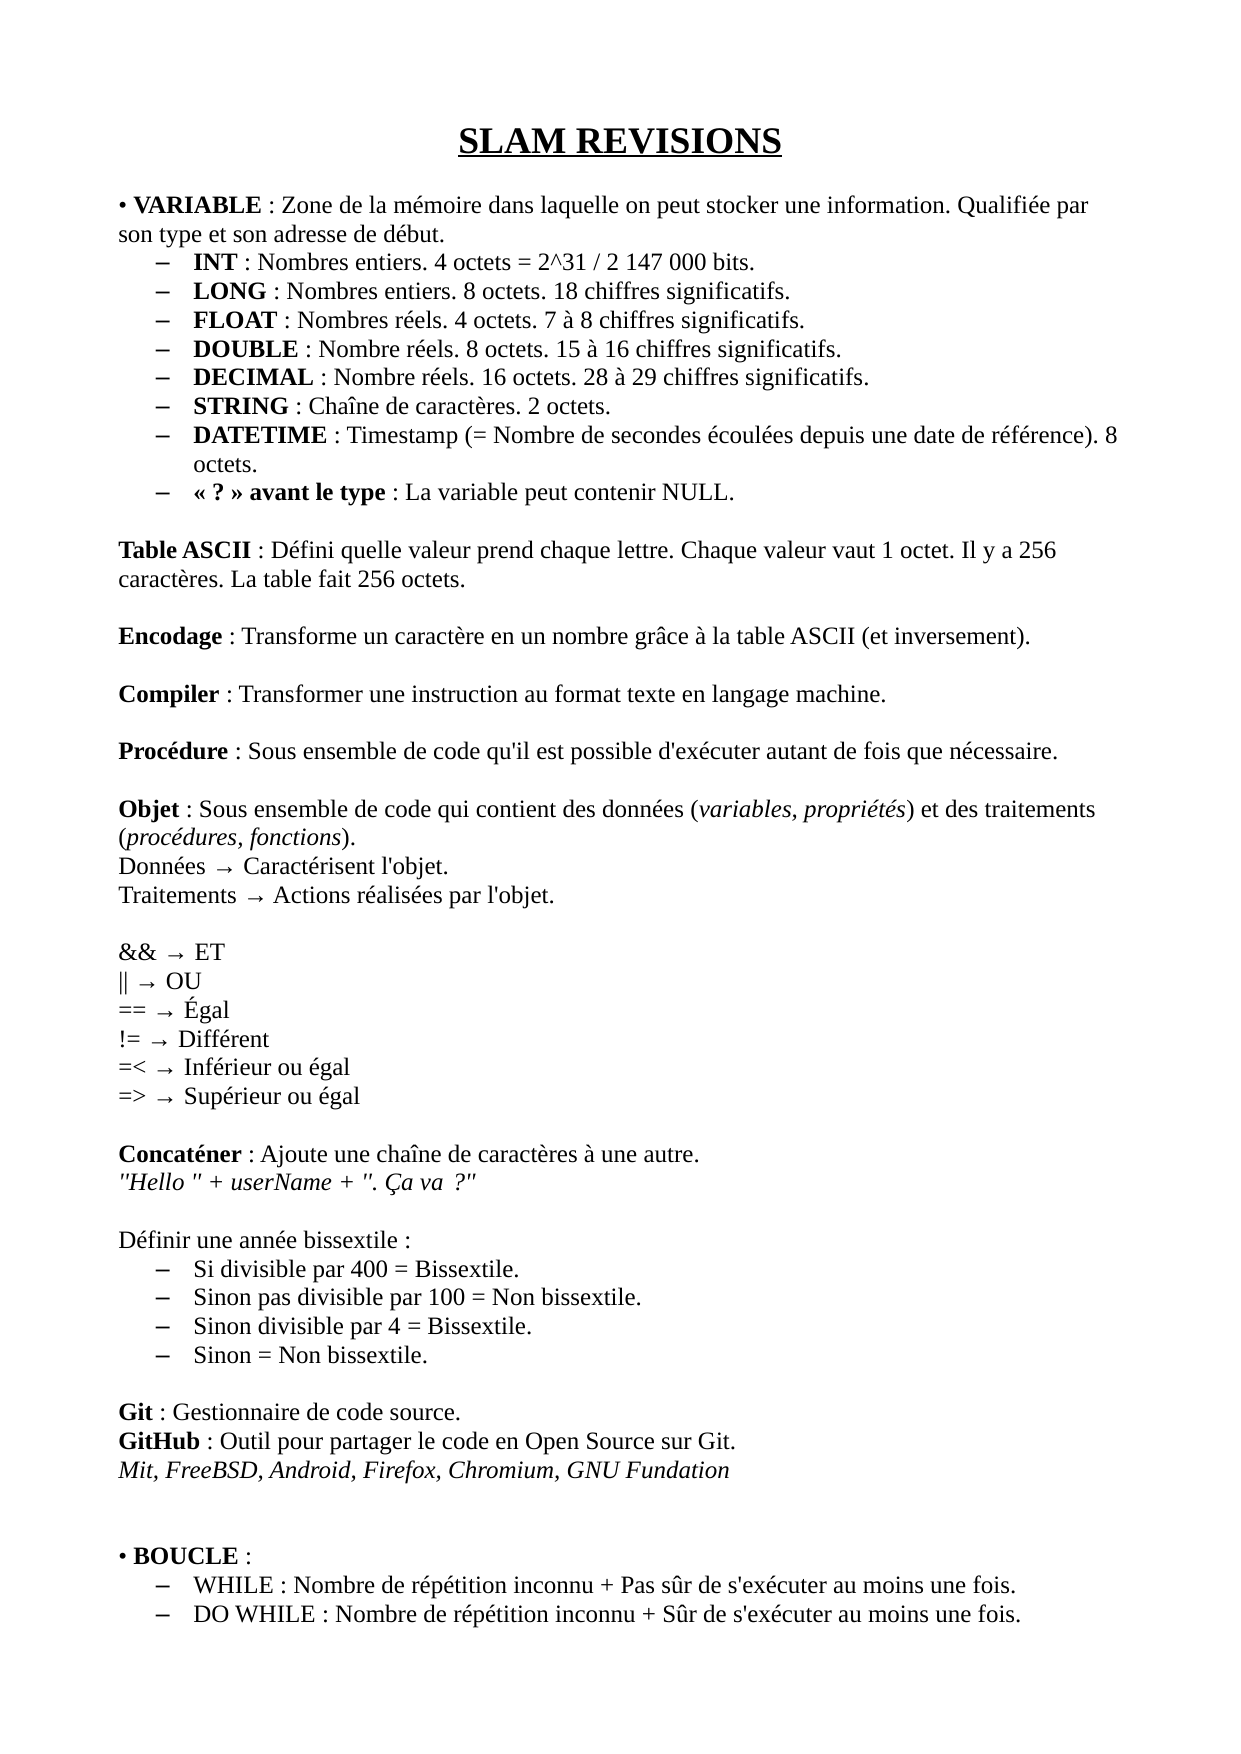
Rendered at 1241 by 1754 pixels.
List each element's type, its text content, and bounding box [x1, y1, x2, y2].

text Définir une année bissextile : [118, 1225, 1122, 1254]
text == → Égal [118, 995, 1122, 1024]
text Procédure : Sous ensemble de code qu'il est possible d'exécuter autant de fois que nécessaire. [118, 736, 1122, 765]
text != → Différent [118, 1024, 1122, 1052]
text • VARIABLE : Zone de la mémoire dans laquelle on peut stocker une information. Qualifiée par son type et son adresse de début. [118, 190, 1122, 247]
list INT : Nombres entiers. 4 octets = 2^31 / 2 147 000 bits. [156, 247, 1122, 276]
list STRING : Chaîne de caractères. 2 octets. [156, 391, 1122, 420]
list DOUBLE : Nombre réels. 8 octets. 15 à 16 chiffres significatifs. [156, 334, 1122, 362]
list DECIMAL : Nombre réels. 16 octets. 28 à 29 chiffres significatifs. [156, 362, 1122, 391]
text Compiler : Transformer une instruction au format texte en langage machine. [118, 679, 1122, 707]
list « ? » avant le type : La variable peut contenir NULL. [156, 477, 1122, 506]
list WHILE : Nombre de répétition inconnu + Pas sûr de s'exécuter au moins une fois. [156, 1570, 1122, 1599]
list DO WHILE : Nombre de répétition inconnu + Sûr de s'exécuter au moins une fois. [156, 1599, 1122, 1627]
text Données → Caractérisent l'objet. [118, 851, 1122, 880]
text Git : Gestionnaire de code source. [118, 1397, 1122, 1426]
text SLAM REVISIONS [118, 118, 1122, 161]
list DATETIME : Timestamp (= Nombre de secondes écoulées depuis une date de référence). 8 octets. [156, 420, 1122, 477]
text && → ET [118, 937, 1122, 966]
text Traitements → Actions réalisées par l'objet. [118, 880, 1122, 909]
text =< → Inférieur ou égal [118, 1052, 1122, 1081]
text Objet : Sous ensemble de code qui contient des données (variables, propriétés) et des traitements (procédures, fonctions). [118, 794, 1122, 851]
text Encodage : Transforme un caractère en un nombre grâce à la table ASCII (et inversement). [118, 621, 1122, 650]
text • BOUCLE : [118, 1541, 1122, 1570]
list FLOAT : Nombres réels. 4 octets. 7 à 8 chiffres significatifs. [156, 305, 1122, 334]
list Sinon divisible par 4 = Bissextile. [156, 1311, 1122, 1340]
list Si divisible par 400 = Bissextile. [156, 1254, 1122, 1282]
list LONG : Nombres entiers. 8 octets. 18 chiffres significatifs. [156, 276, 1122, 305]
text Concaténer : Ajoute une chaîne de caractères à une autre. [118, 1139, 1122, 1167]
text => → Supérieur ou égal [118, 1081, 1122, 1110]
text GitHub : Outil pour partager le code en Open Source sur Git. [118, 1426, 1122, 1455]
text Mit, FreeBSD, Android, Firefox, Chromium, GNU Fundation [118, 1455, 1122, 1484]
text ''Hello '' + userName + ''. Ça va ?'' [118, 1167, 1122, 1196]
list Sinon = Non bissextile. [156, 1340, 1122, 1369]
text || → OU [118, 966, 1122, 995]
text Table ASCII : Défini quelle valeur prend chaque lettre. Chaque valeur vaut 1 octet. Il y a 256 caractères. La table fait 256 octets. [118, 535, 1122, 592]
list Sinon pas divisible par 100 = Non bissextile. [156, 1282, 1122, 1311]
